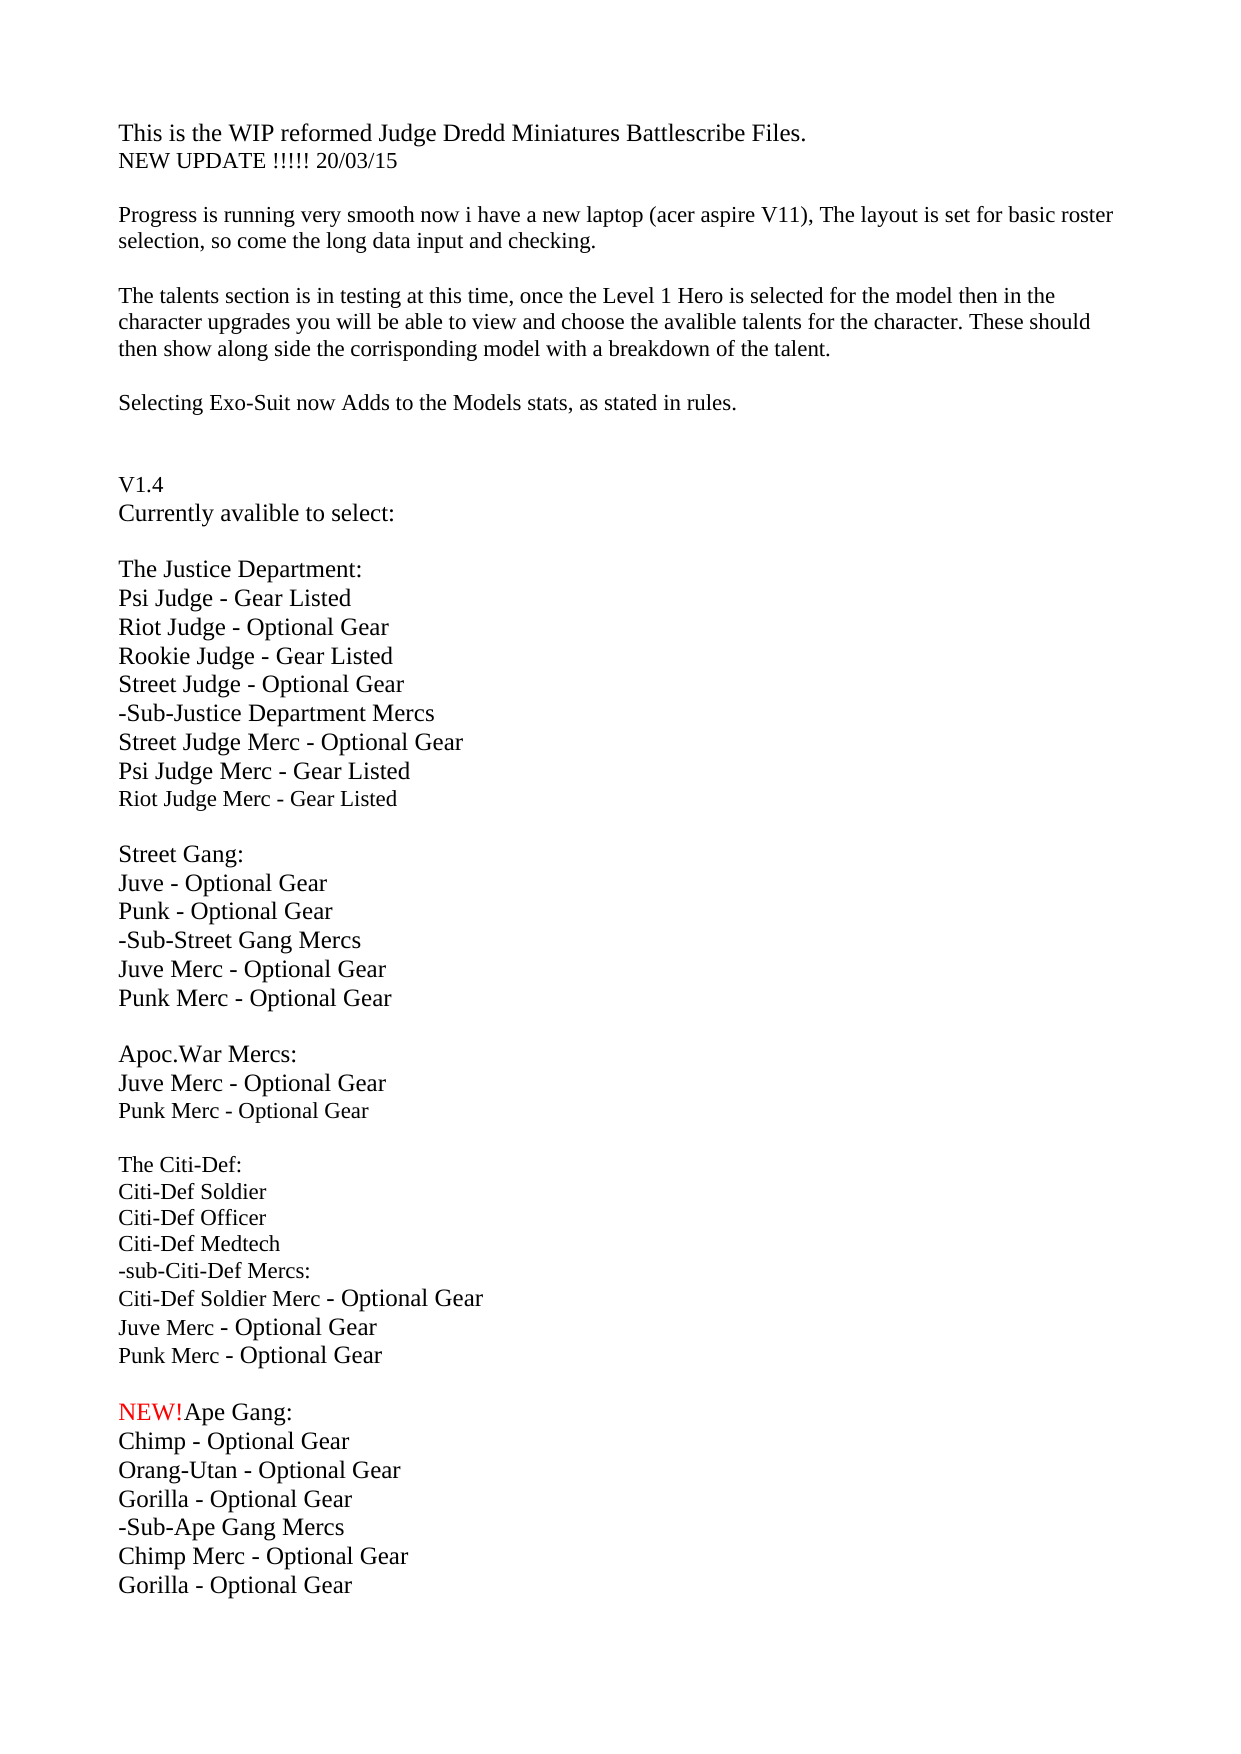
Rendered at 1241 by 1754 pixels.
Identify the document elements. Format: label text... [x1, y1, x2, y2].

text Currently avalible to select: [118, 498, 1122, 527]
text Gorilla - Optional Gear [118, 1570, 1122, 1599]
text Juve - Optional Gear [118, 868, 1122, 896]
text Selecting Exo-Suit now Adds to the Models stats, as stated in rules. [118, 389, 1122, 415]
text -Sub-Ape Gang Mercs [118, 1512, 1122, 1541]
text Street Gang: [118, 839, 1122, 868]
text Juve Merc - Optional Gear [118, 1068, 1122, 1097]
text Chimp - Optional Gear [118, 1426, 1122, 1455]
text NEW UPDATE !!!!! 20/03/15 [118, 147, 1122, 173]
text The Justice Department: [118, 554, 1122, 583]
text Rookie Judge - Gear Listed [118, 641, 1122, 669]
text Chimp Merc - Optional Gear [118, 1541, 1122, 1570]
text Street Judge Merc - Optional Gear [118, 727, 1122, 756]
text The talents section is in testing at this time, once the Level 1 Hero is selected for the model then in the character upgrades you will be able to view and choose the avalible talents for the character. These should then show along side the corrisponding model with a breakdown of the talent. [118, 282, 1122, 361]
text The Citi-Def: [118, 1151, 1122, 1178]
text Riot Judge - Optional Gear [118, 612, 1122, 641]
text Juve Merc - Optional Gear [118, 1312, 1122, 1341]
text Citi-Def Soldier Merc - Optional Gear [118, 1283, 1122, 1312]
text Punk Merc - Optional Gear [118, 983, 1122, 1011]
text -Sub-Street Gang Mercs [118, 925, 1122, 954]
text Progress is running very smooth now i have a new laptop (acer aspire V11), The layout is set for basic roster selection, so come the long data input and checking. [118, 201, 1122, 254]
text This is the WIP reformed Judge Dredd Miniatures Battlescribe Files. [118, 118, 1122, 147]
text Gorilla - Optional Gear [118, 1484, 1122, 1512]
text Orang-Utan - Optional Gear [118, 1455, 1122, 1484]
text Psi Judge Merc - Gear Listed [118, 756, 1122, 784]
text NEW!Ape Gang: [118, 1397, 1122, 1426]
text -sub-Citi-Def Mercs: [118, 1257, 1122, 1283]
text Citi-Def Officer [118, 1204, 1122, 1230]
text Punk - Optional Gear [118, 896, 1122, 925]
text Apoc.War Mercs: [118, 1039, 1122, 1068]
text Punk Merc - Optional Gear [118, 1097, 1122, 1123]
text Citi-Def Medtech [118, 1230, 1122, 1257]
text Juve Merc - Optional Gear [118, 954, 1122, 983]
text -Sub-Justice Department Mercs [118, 698, 1122, 727]
text Citi-Def Soldier [118, 1178, 1122, 1204]
text V1.4 [118, 471, 1122, 498]
text Punk Merc - Optional Gear [118, 1341, 1122, 1369]
text Riot Judge Merc - Gear Listed [118, 784, 1122, 811]
text Street Judge - Optional Gear [118, 669, 1122, 698]
text Psi Judge - Gear Listed [118, 583, 1122, 612]
